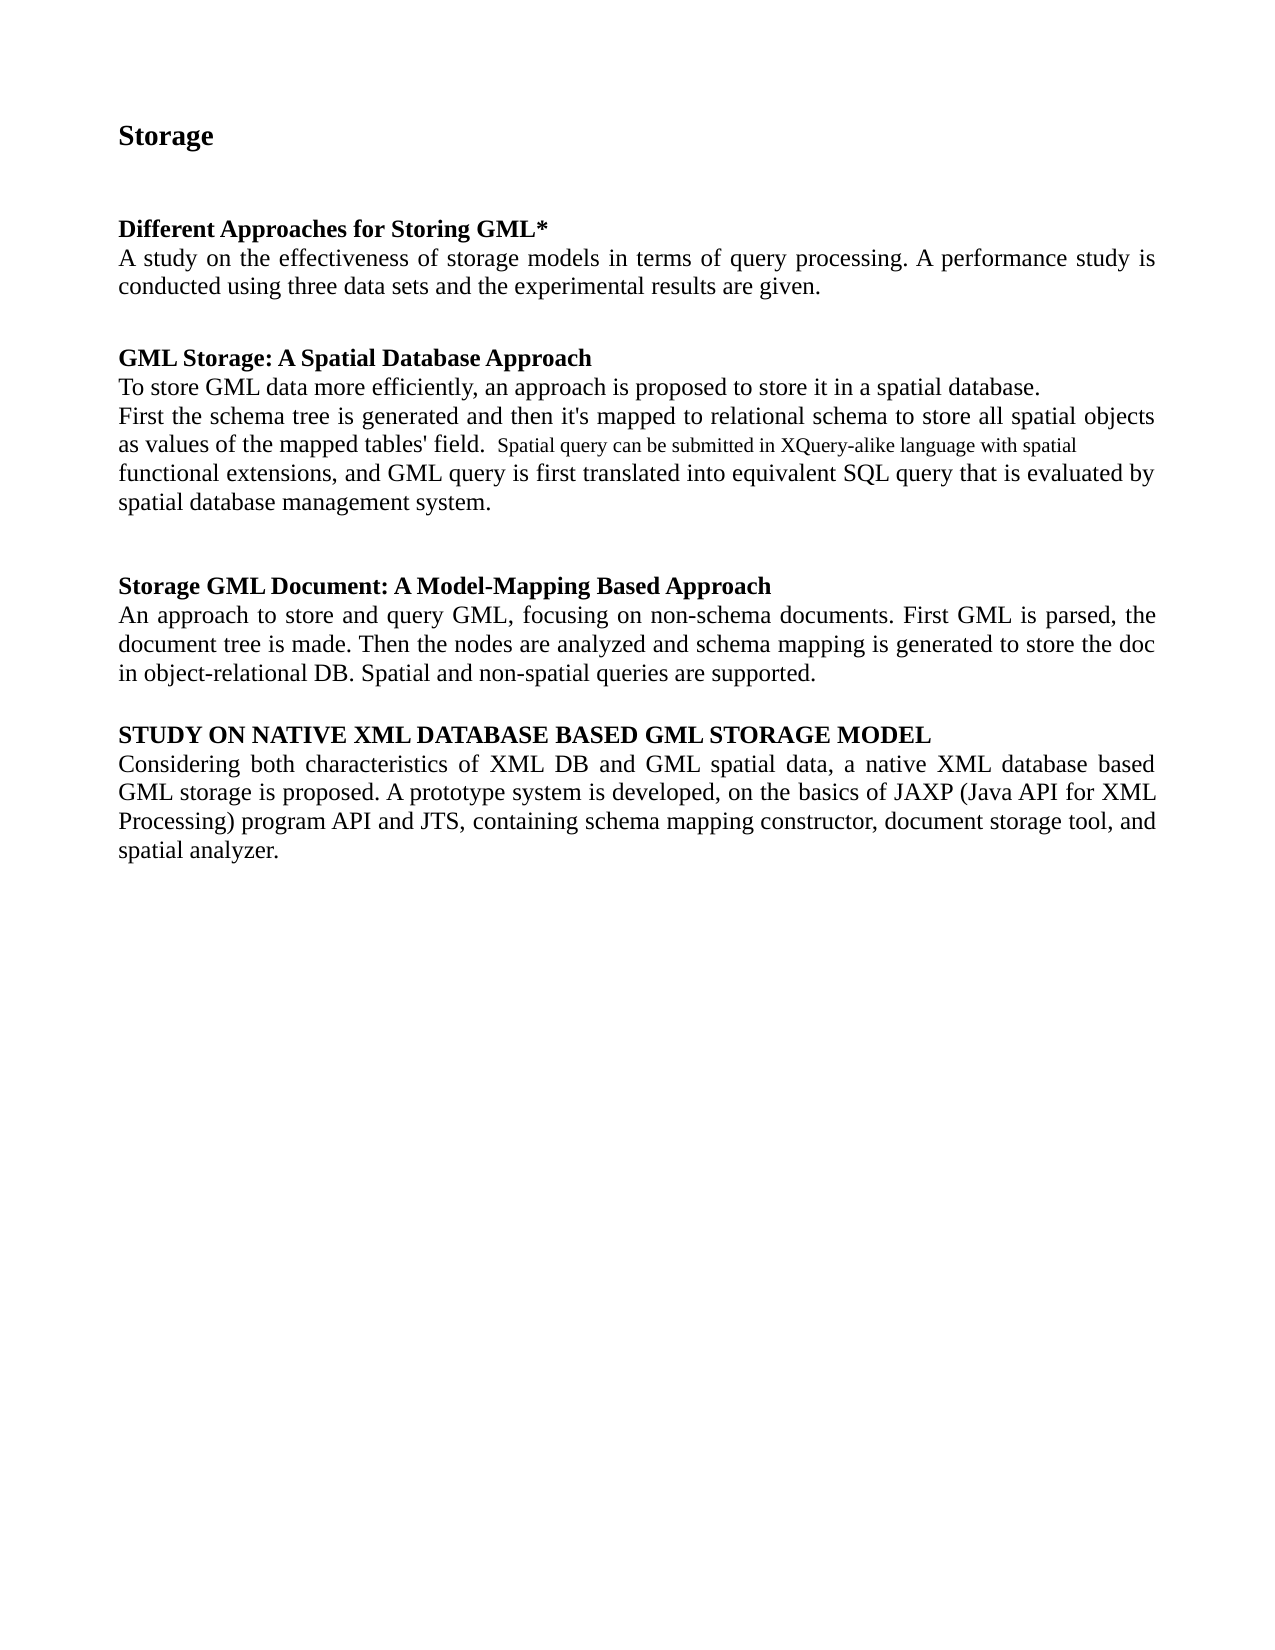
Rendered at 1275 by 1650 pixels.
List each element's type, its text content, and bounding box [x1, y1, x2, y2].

text Storage GML Document: A Model-Mapping Based Approach [118, 571, 1157, 600]
text First the schema tree is generated and then it's mapped to relational schema to store all spatial objects as values of the mapped tables' field. Spatial query can be submitted in XQuery-alike language with spatial [118, 401, 1157, 458]
text functional extensions, and GML query is first translated into equivalent SQL query that is evaluated by spatial database management system. [118, 458, 1157, 516]
text To store GML data more efficiently, an approach is proposed to store it in a spatial database. [118, 372, 1157, 401]
text A study on the effectiveness of storage models in terms of query processing. A performance study is conducted using three data sets and the experimental results are given. [118, 243, 1157, 300]
text Considering both characteristics of XML DB and GML spatial data, a native XML database based GML storage is proposed. A prototype system is developed, on the basics of JAXP (Java API for XML Processing) program API and JTS, containing schema mapping constructor, document storage tool, and spatial analyzer. [118, 749, 1157, 864]
text Different Approaches for Storing GML* [118, 214, 1157, 243]
text STUDY ON NATIVE XML DATABASE BASED GML STORAGE MODEL [118, 720, 1157, 749]
text Storage [118, 118, 1157, 152]
text GML Storage: A Spatial Database Approach [118, 343, 1157, 372]
text An approach to store and query GML, focusing on non-schema documents. First GML is parsed, the document tree is made. Then the nodes are analyzed and schema mapping is generated to store the doc in object-relational DB. Spatial and non-spatial queries are supported. [118, 600, 1157, 686]
